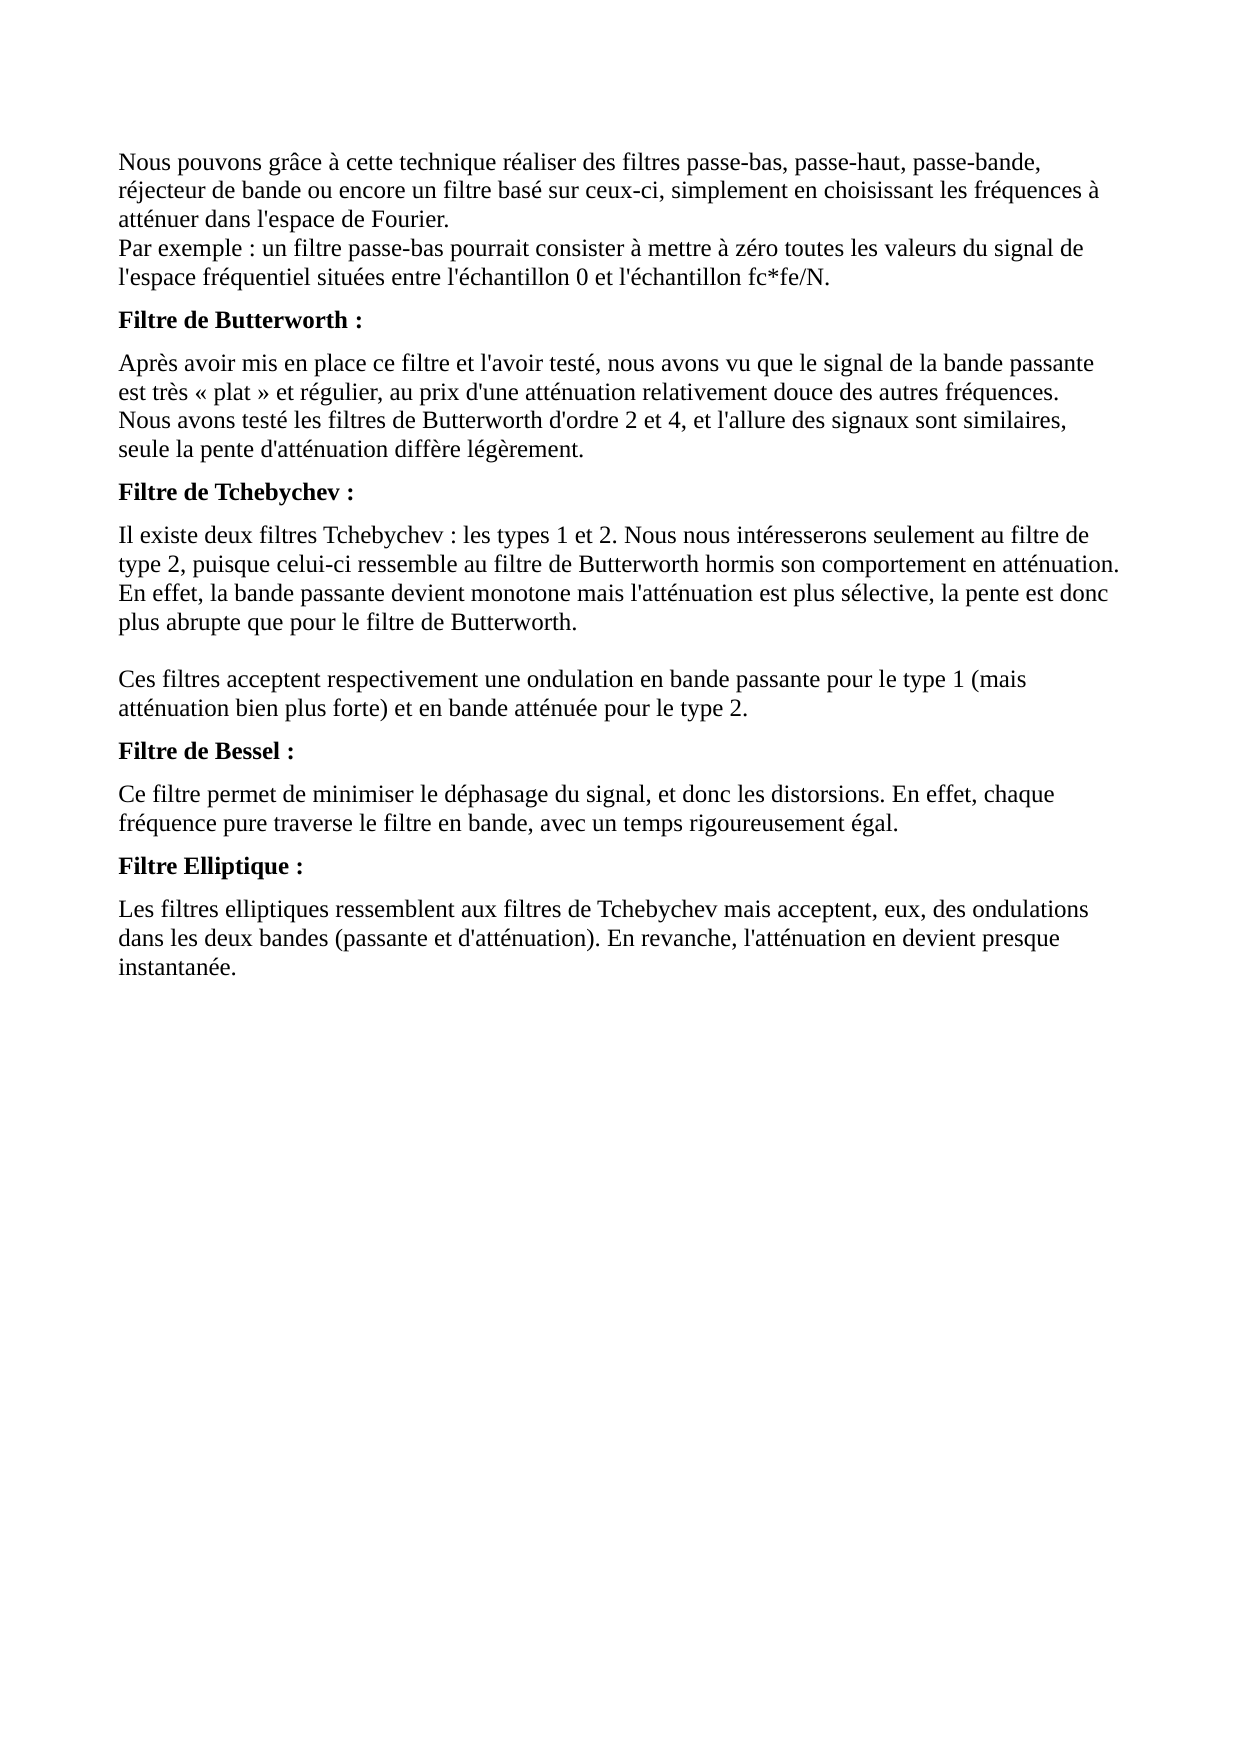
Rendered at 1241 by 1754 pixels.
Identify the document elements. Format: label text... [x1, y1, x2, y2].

text Les filtres elliptiques ressemblent aux filtres de Tchebychev mais acceptent, eux, des ondulations dans les deux bandes (passante et d'atténuation). En revanche, l'atténuation en devient presque instantanée. [118, 894, 1122, 981]
text Filtre Elliptique : [118, 851, 1122, 880]
text Il existe deux filtres Tchebychev : les types 1 et 2. Nous nous intéresserons seulement au filtre de type 2, puisque celui-ci ressemble au filtre de Butterworth hormis son comportement en atténuation. En effet, la bande passante devient monotone mais l'atténuation est plus sélective, la pente est donc plus abrupte que pour le filtre de Butterworth. [118, 521, 1122, 636]
text Par exemple : un filtre passe-bas pourrait consister à mettre à zéro toutes les valeurs du signal de l'espace fréquentiel situées entre l'échantillon 0 et l'échantillon fc*fe/N. [118, 233, 1122, 291]
text Ces filtres acceptent respectivement une ondulation en bande passante pour le type 1 (mais atténuation bien plus forte) et en bande atténuée pour le type 2. [118, 664, 1122, 722]
text Après avoir mis en place ce filtre et l'avoir testé, nous avons vu que le signal de la bande passante est très « plat » et régulier, au prix d'une atténuation relativement douce des autres fréquences. [118, 348, 1122, 406]
text Nous pouvons grâce à cette technique réaliser des filtres passe-bas, passe-haut, passe-bande, réjecteur de bande ou encore un filtre basé sur ceux-ci, simplement en choisissant les fréquences à atténuer dans l'espace de Fourier. [118, 147, 1122, 233]
text Filtre de Bessel : [118, 736, 1122, 765]
text Nous avons testé les filtres de Butterworth d'ordre 2 et 4, et l'allure des signaux sont similaires, seule la pente d'atténuation diffère légèrement. [118, 406, 1122, 463]
text Filtre de Tchebychev : [118, 477, 1122, 506]
text Filtre de Butterworth : [118, 305, 1122, 334]
text Ce filtre permet de minimiser le déphasage du signal, et donc les distorsions. En effet, chaque fréquence pure traverse le filtre en bande, avec un temps rigoureusement égal. [118, 779, 1122, 837]
